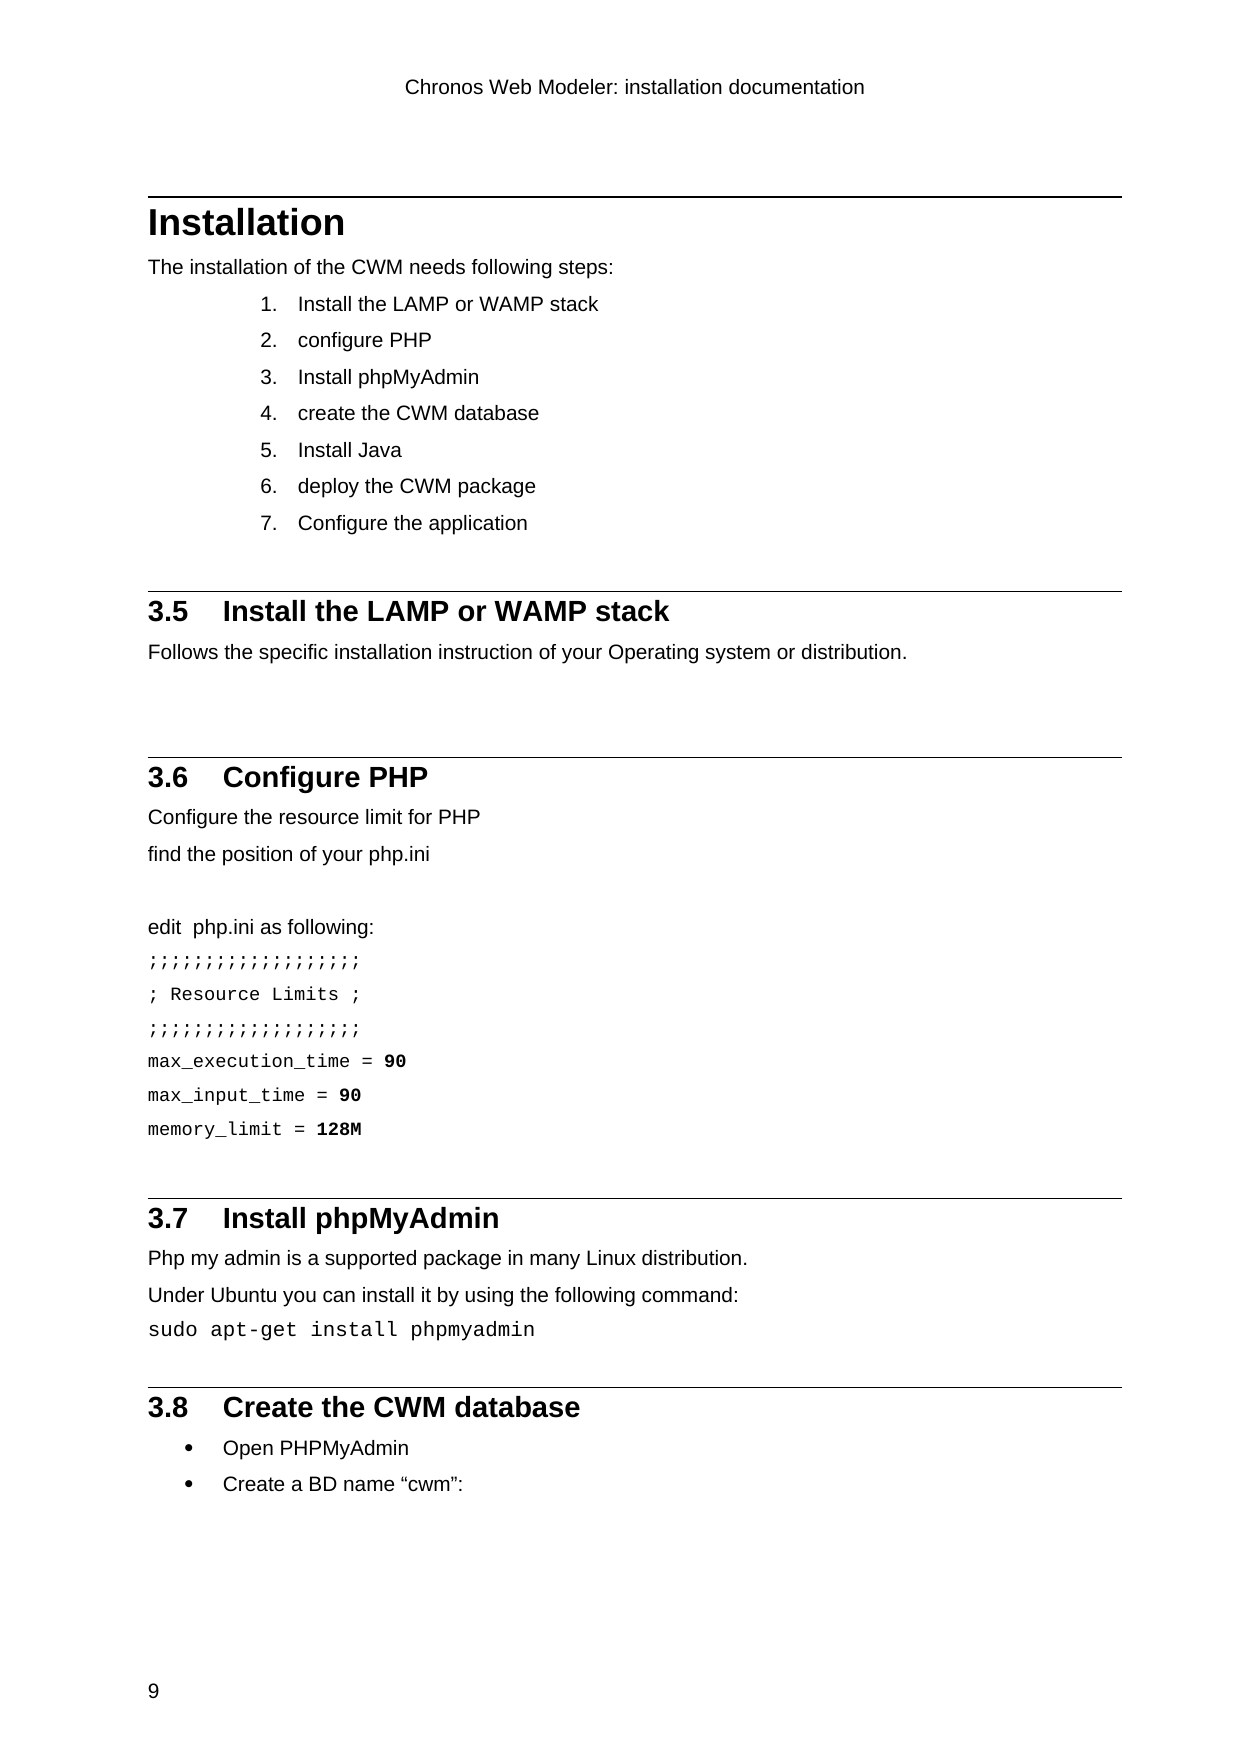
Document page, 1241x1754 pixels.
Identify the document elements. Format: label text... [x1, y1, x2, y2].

list Configure the application [260, 510, 1122, 534]
list create the CWM database [260, 401, 1122, 425]
text sudo apt-get install phpmyadmin [148, 1319, 1122, 1343]
list deploy the CWM package [260, 474, 1122, 498]
list Install Java [260, 437, 1122, 461]
text edit php.ini as following: [148, 914, 1122, 938]
subtitle Configure PHP [148, 758, 1122, 793]
text ;;;;;;;;;;;;;;;;;;; [148, 951, 1122, 972]
list Install the LAMP or WAMP stack [260, 292, 1122, 316]
text Configure the resource limit for PHP [148, 805, 1122, 829]
text Under Ubuntu you can install it by using the following command: [148, 1283, 1122, 1307]
list Create a BD name “cwm”: [185, 1472, 1122, 1496]
text ; Resource Limits ; [148, 985, 1122, 1006]
text max_execution_time = 90 [148, 1052, 1122, 1073]
subtitle Install phpMyAdmin [148, 1199, 1122, 1234]
text max_input_time = 90 [148, 1086, 1122, 1107]
text find the position of your php.ini [148, 842, 1122, 866]
text ;;;;;;;;;;;;;;;;;;; [148, 1018, 1122, 1040]
list Install phpMyAdmin [260, 364, 1122, 388]
text memory_limit = 128M [148, 1120, 1122, 1141]
subtitle Installation [148, 198, 1122, 243]
list configure PHP [260, 328, 1122, 352]
text Php my admin is a supported package in many Linux distribution. [148, 1246, 1122, 1270]
list Open PHPMyAdmin [185, 1436, 1122, 1459]
subtitle Install the LAMP or WAMP stack [148, 592, 1122, 628]
text Follows the specific installation instruction of your Operating system or distribution. [148, 639, 1122, 663]
subtitle Create the CWM database [148, 1388, 1122, 1424]
text The installation of the CWM needs following steps: [148, 255, 1122, 279]
